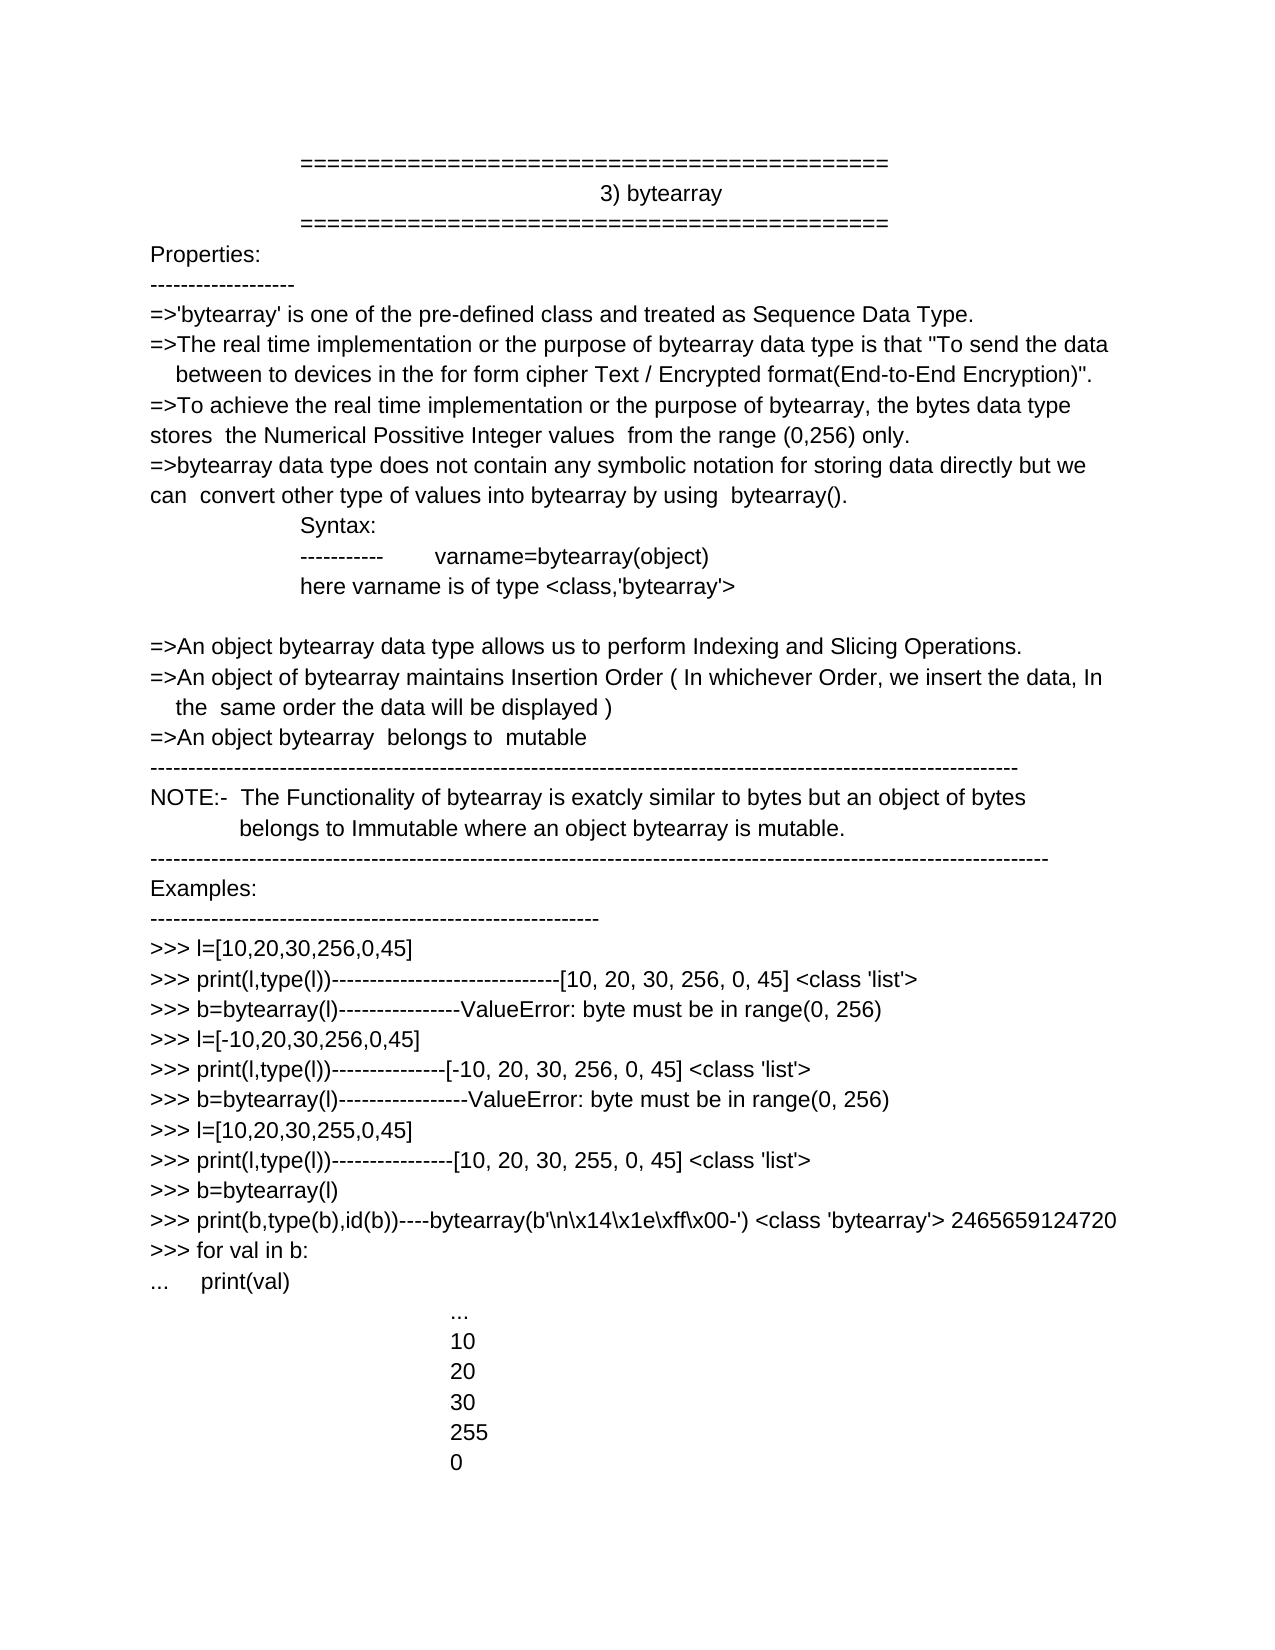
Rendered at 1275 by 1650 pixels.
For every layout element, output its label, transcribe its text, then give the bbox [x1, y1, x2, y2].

text =>To achieve the real time implementation or the purpose of bytearray, the bytes data type stores the Numerical Possitive Integer values from the range (0,256) only. [150, 392, 1125, 448]
text Examples: [150, 875, 1125, 901]
text >>> print(l,type(l))----------------[10, 20, 30, 255, 0, 45] <class 'list'> [150, 1147, 1125, 1173]
text =>bytearray data type does not contain any symbolic notation for storing data directly but we can convert other type of values into bytearray by using bytearray(). [150, 452, 1125, 509]
text 255 [150, 1419, 1125, 1445]
text NOTE:- The Functionality of bytearray is exatcly similar to bytes but an object of bytes [150, 784, 1125, 811]
text >>> b=bytearray(l) [150, 1177, 1125, 1203]
text 0 [150, 1449, 1125, 1475]
text here varname is of type <class,'bytearray'> [150, 573, 1125, 599]
text ----------------------------------------------------------- [150, 905, 1125, 932]
text =>'bytearray' is one of the pre-defined class and treated as Sequence Data Type. [150, 301, 1125, 327]
text 30 [150, 1388, 1125, 1415]
text belongs to Immutable where an object bytearray is mutable. [150, 814, 1125, 841]
text =>The real time implementation or the purpose of bytearray data type is that "To send the data [150, 331, 1125, 358]
text >>> print(l,type(l))---------------[-10, 20, 30, 256, 0, 45] <class 'list'> [150, 1056, 1125, 1083]
text ---------------------------------------------------------------------------------------------------------------------- [150, 845, 1125, 871]
text between to devices in the for form cipher Text / Encrypted format(End-to-End Encryption)". [150, 361, 1125, 388]
text ------------------------------------------------------------------------------------------------------------------ [150, 754, 1125, 781]
text ... print(val) [150, 1268, 1125, 1294]
text the same order the data will be displayed ) [150, 694, 1125, 720]
text ... [150, 1298, 1125, 1324]
text 3) bytearray [150, 180, 1125, 207]
text ============================================ [150, 210, 1125, 237]
text >>> b=bytearray(l)-----------------ValueError: byte must be in range(0, 256) [150, 1086, 1125, 1113]
text >>> print(l,type(l))------------------------------[10, 20, 30, 256, 0, 45] <class 'list'> [150, 966, 1125, 992]
text >>> for val in b: [150, 1237, 1125, 1264]
text >>> b=bytearray(l)----------------ValueError: byte must be in range(0, 256) [150, 996, 1125, 1022]
text ----------- varname=bytearray(object) [150, 543, 1125, 569]
text >>> l=[10,20,30,256,0,45] [150, 935, 1125, 962]
text Syntax: [150, 512, 1125, 539]
text =>An object bytearray belongs to mutable [150, 724, 1125, 750]
text =>An object of bytearray maintains Insertion Order ( In whichever Order, we insert the data, In [150, 663, 1125, 690]
text ============================================ [150, 150, 1125, 176]
text >>> l=[-10,20,30,256,0,45] [150, 1026, 1125, 1052]
text ------------------- [150, 271, 1125, 297]
text >>> print(b,type(b),id(b))----bytearray(b'\n\x14\x1e\xff\x00-') <class 'bytearray'> 2465659124720 [150, 1207, 1125, 1234]
text 20 [150, 1358, 1125, 1385]
text =>An object bytearray data type allows us to perform Indexing and Slicing Operations. [150, 633, 1125, 660]
text >>> l=[10,20,30,255,0,45] [150, 1117, 1125, 1143]
text Properties: [150, 241, 1125, 267]
text 10 [150, 1328, 1125, 1354]
